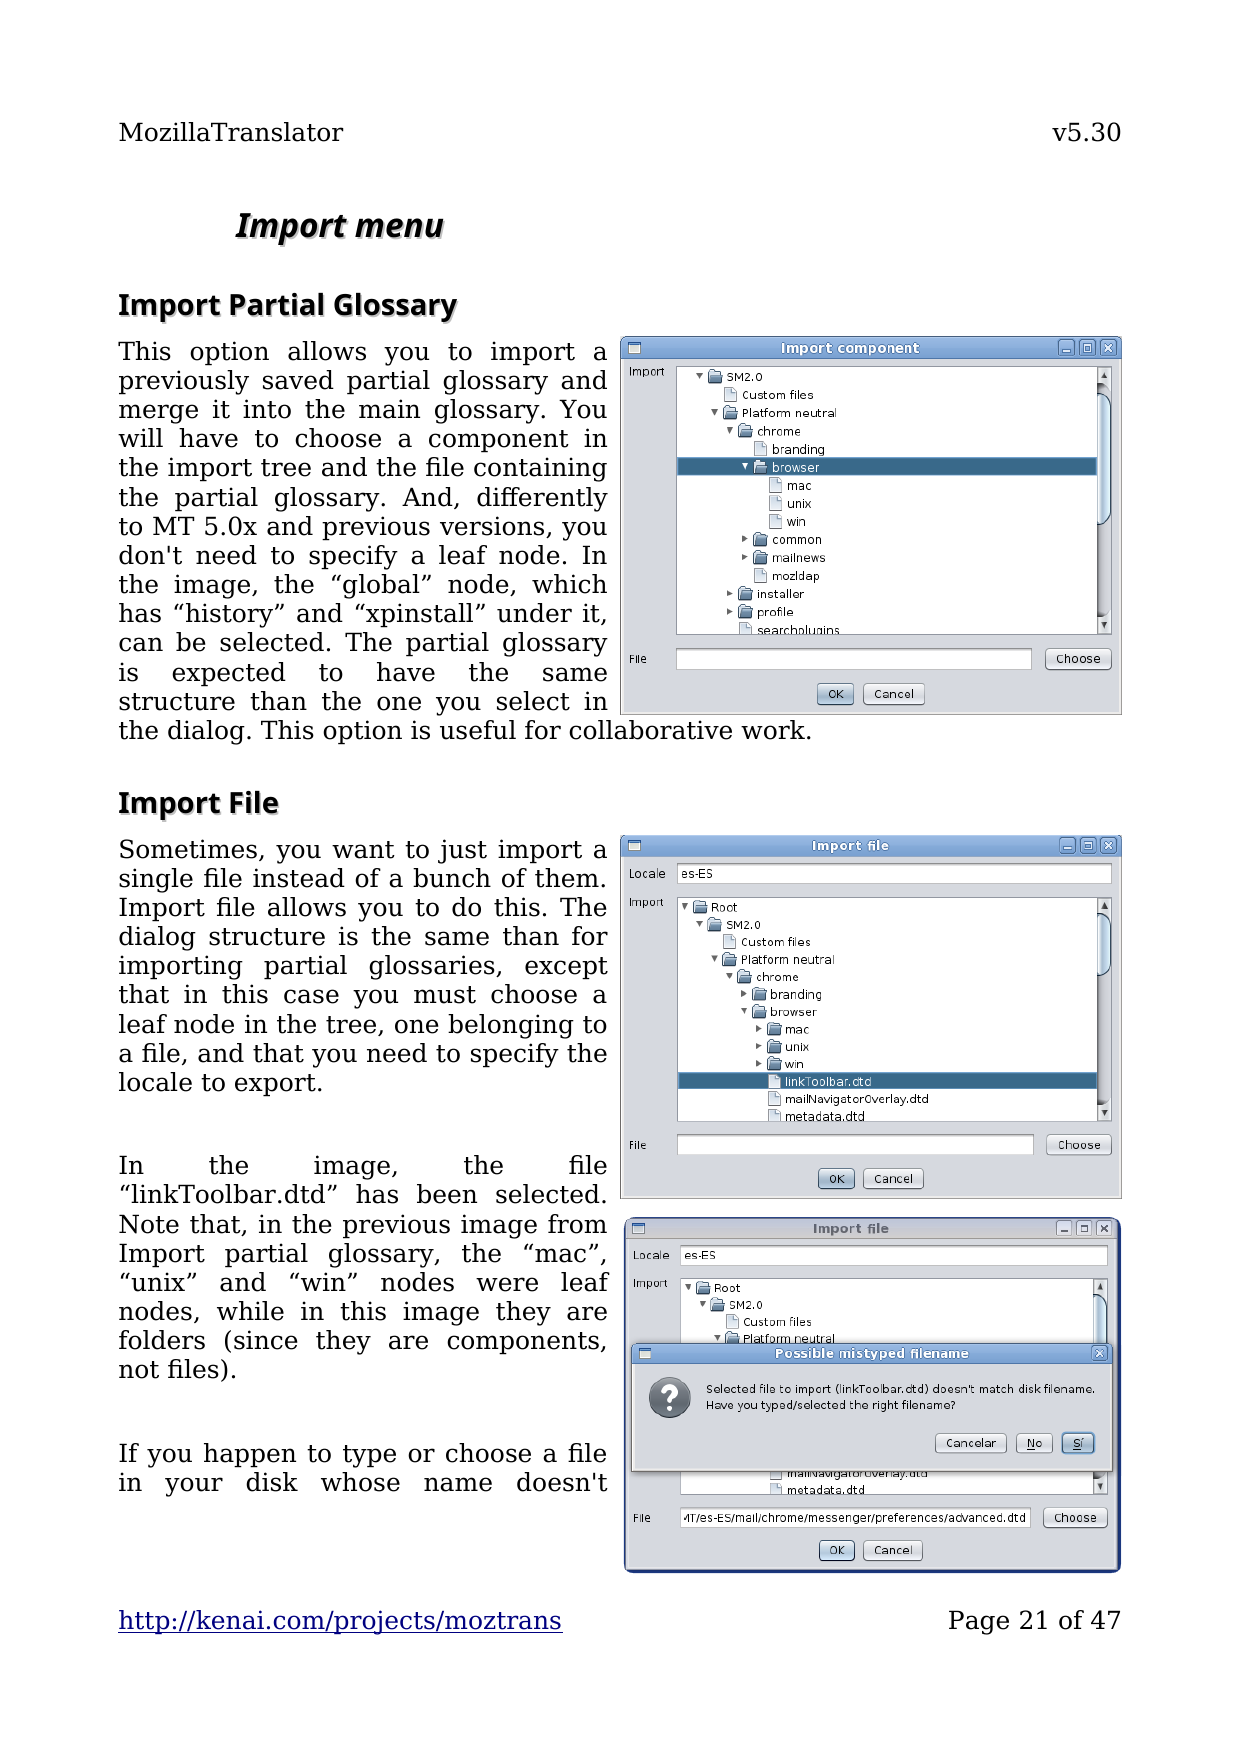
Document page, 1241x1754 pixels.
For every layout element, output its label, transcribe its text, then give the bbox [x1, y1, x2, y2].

text Sometimes, you want to just import a single file instead of a bunch of them. Import file allows you to do this. The dialog structure is the same than for importing partial glossaries, except that in this case you must choose a leaf node in the tree, one belonging to a file, and that you need to specify the locale to export. [118, 835, 620, 1097]
subtitle Import File [118, 783, 1122, 822]
picture [620, 835, 1122, 1199]
picture [620, 1213, 1122, 1577]
text If you happen to type or choose a file in your disk whose name doesn't [118, 1439, 620, 1497]
subtitle Import Partial Glossary [118, 285, 1122, 324]
picture [620, 336, 1122, 715]
text In the image, the file “linkToolbar.dtd” has been selected. Note that, in the previous image from Import partial glossary, the “mac”, “unix” and “win” nodes were leaf nodes, while in this image they are folders (since they are components, not files). [118, 1152, 1122, 1385]
subtitle Import menu [236, 202, 1122, 247]
text This option allows you to import a previously saved partial glossary and merge it into the main glossary. You will have to choose a component in the import tree and the file containing the partial glossary. And, differently to MT 5.0x and previous versions, you don't need to specify a leaf node. In the image, the “global” node, which has “history” and “xpinstall” under it, can be selected. The partial glossary is expected to have the same structure than the one you select in the dialog. This option is useful for collaborative work. [118, 337, 1122, 745]
